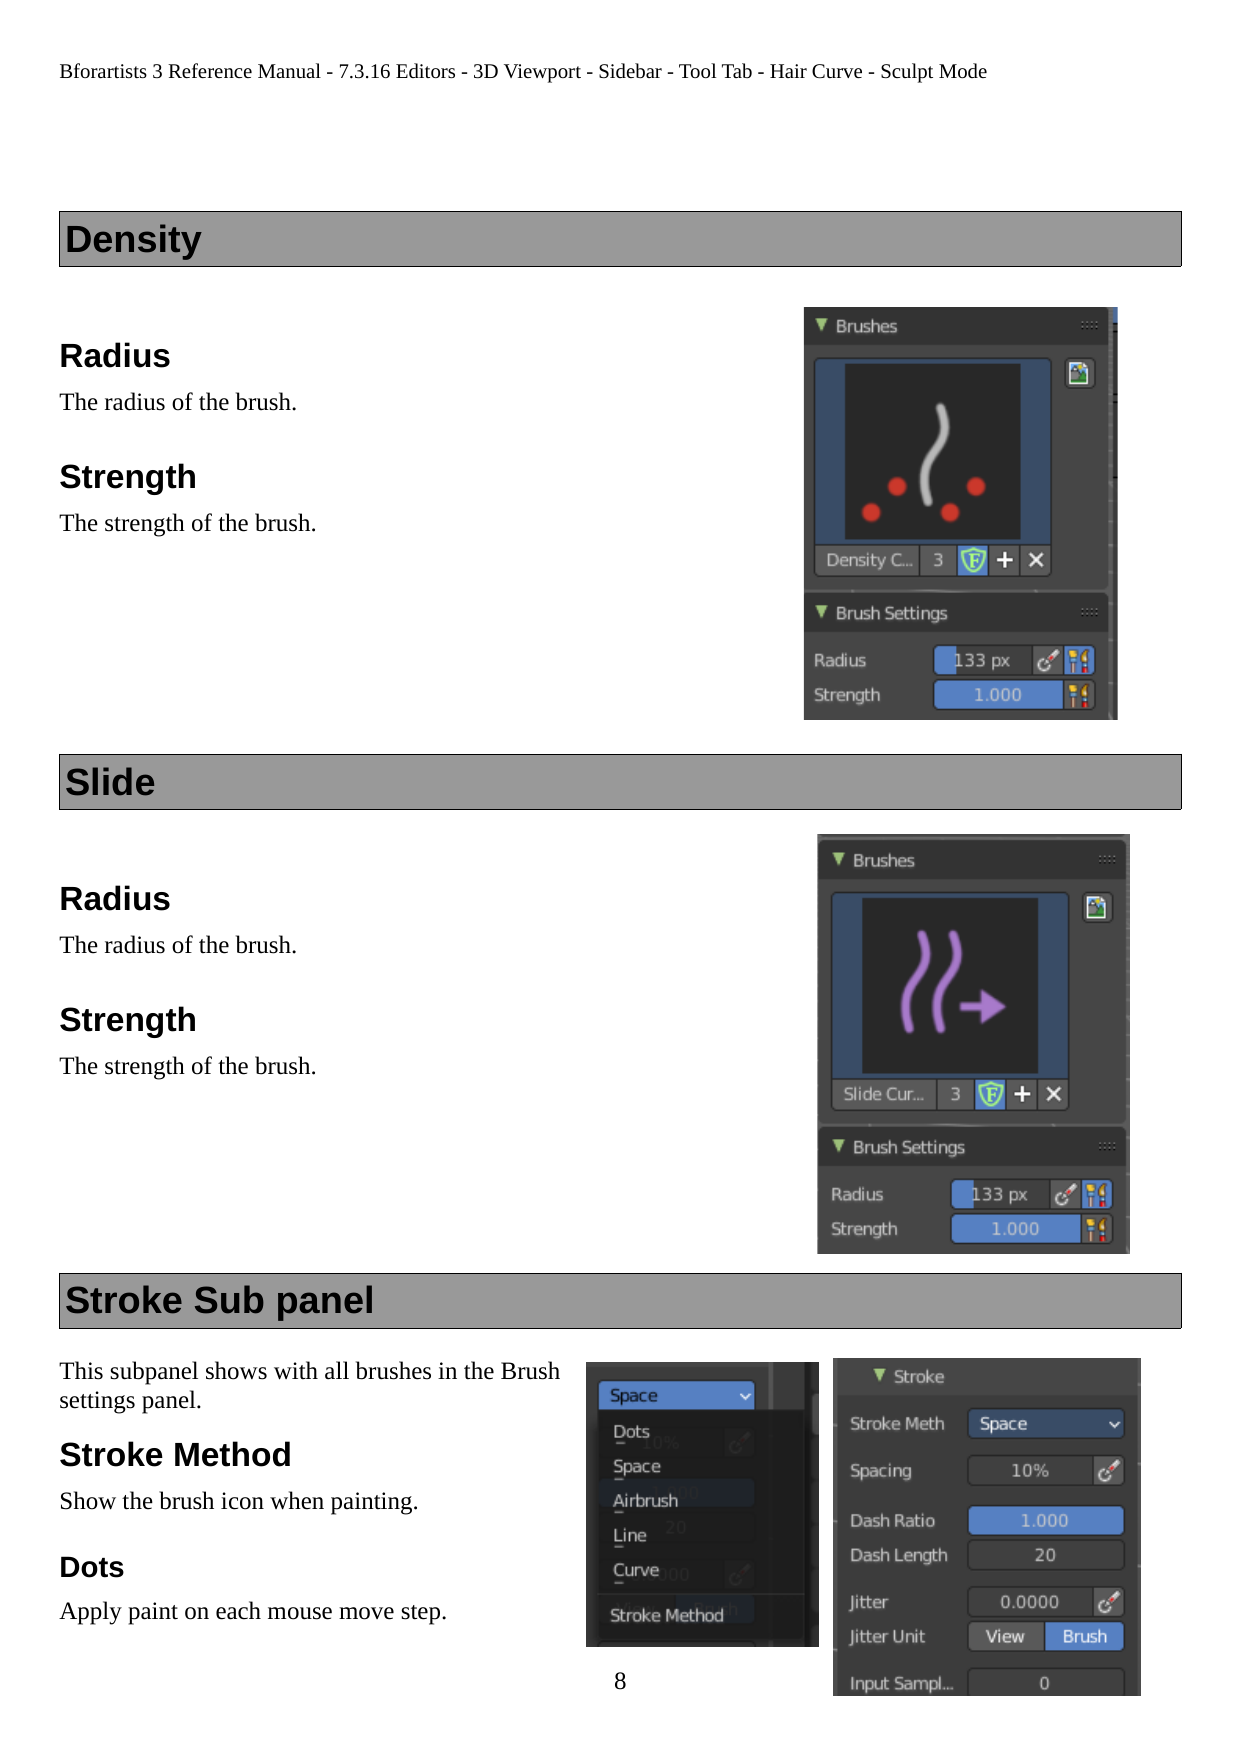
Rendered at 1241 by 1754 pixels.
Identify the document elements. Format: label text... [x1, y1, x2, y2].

text [1118, 508, 1181, 537]
text [1118, 387, 1181, 416]
text [1130, 930, 1181, 958]
subtitle [1130, 879, 1181, 917]
text Apply paint on each mouse move step. [59, 1596, 586, 1624]
subtitle [1118, 336, 1181, 374]
subtitle Strength [59, 457, 803, 496]
table_header Slide [60, 755, 1181, 809]
text [1130, 1051, 1181, 1079]
subtitle Radius [59, 879, 817, 917]
text Show the brush icon when painting. [59, 1486, 586, 1515]
text This subpanel shows with all brushes in the Brush settings panel. [59, 1356, 1181, 1414]
text [1141, 1596, 1181, 1624]
picture [586, 1362, 819, 1647]
subtitle [1141, 1435, 1181, 1473]
text The strength of the brush. [59, 1051, 817, 1079]
subtitle [1130, 1000, 1181, 1038]
picture [803, 307, 1118, 720]
text The radius of the brush. [59, 930, 817, 958]
subtitle Radius [59, 336, 803, 374]
subtitle [1118, 457, 1181, 496]
table_header Stroke Sub panel [60, 1274, 1181, 1328]
subtitle Stroke Method [59, 1435, 586, 1473]
subtitle [819, 1549, 833, 1583]
subtitle [1141, 1549, 1181, 1583]
picture [833, 1358, 1141, 1696]
text The radius of the brush. [59, 387, 803, 416]
subtitle Strength [59, 1000, 817, 1038]
table_header Density [60, 212, 1181, 266]
picture [817, 834, 1130, 1254]
subtitle [819, 1435, 833, 1473]
text The strength of the brush. [59, 508, 803, 537]
text [1141, 1486, 1181, 1515]
subtitle Dots [59, 1549, 586, 1583]
